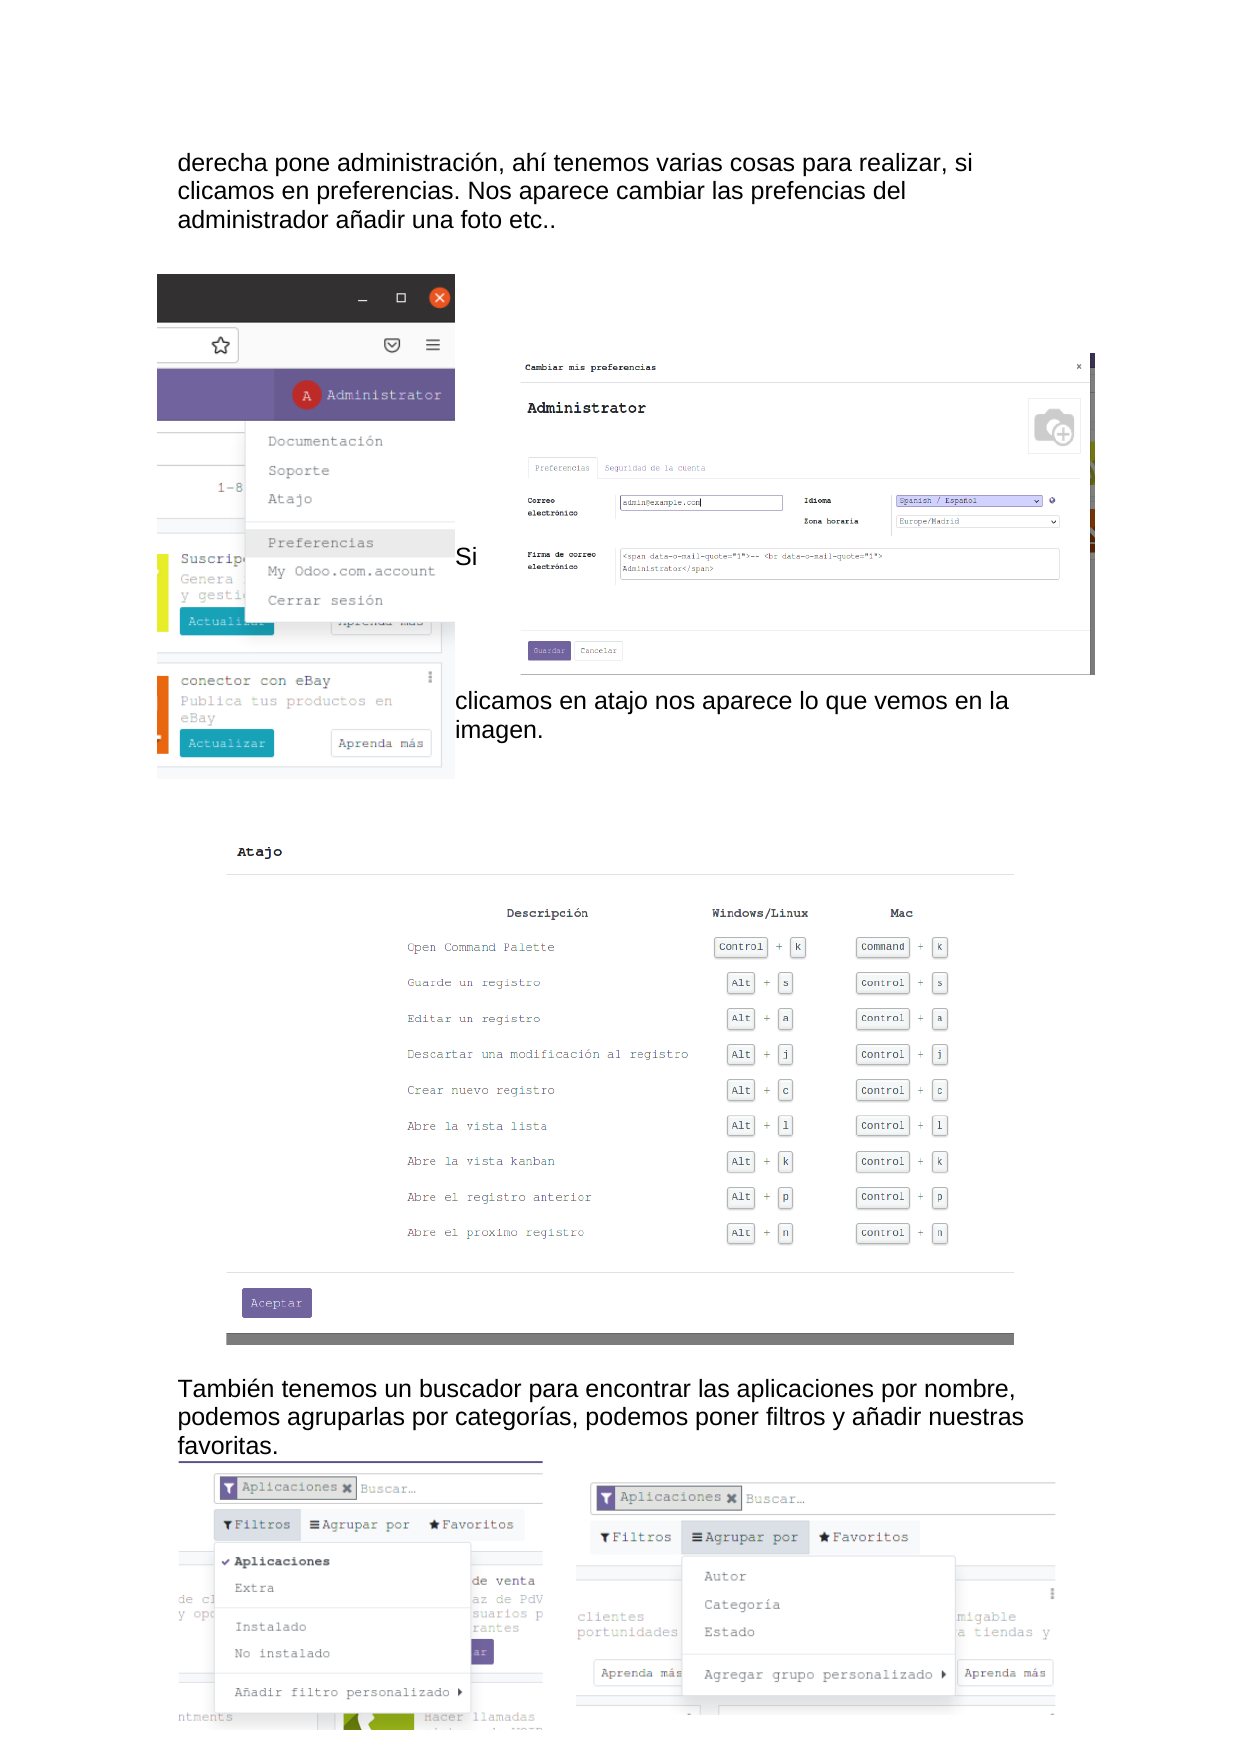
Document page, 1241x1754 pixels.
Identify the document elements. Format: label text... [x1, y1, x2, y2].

text derecha pone administración, ahí tenemos varias cosas para realizar, si clicamos en preferencias. Nos aparece cambiar las prefencias del administrador añadir una foto etc.. [177, 148, 1063, 234]
text También tenemos un buscador para encontrar las aplicaciones por nombre, podemos agruparlas por categorías, podemos poner filtros y añadir nuestras favoritas. [177, 1373, 1063, 1460]
text Si clicamos en atajo nos aparece lo que vemos en la imagen. [455, 542, 1063, 743]
